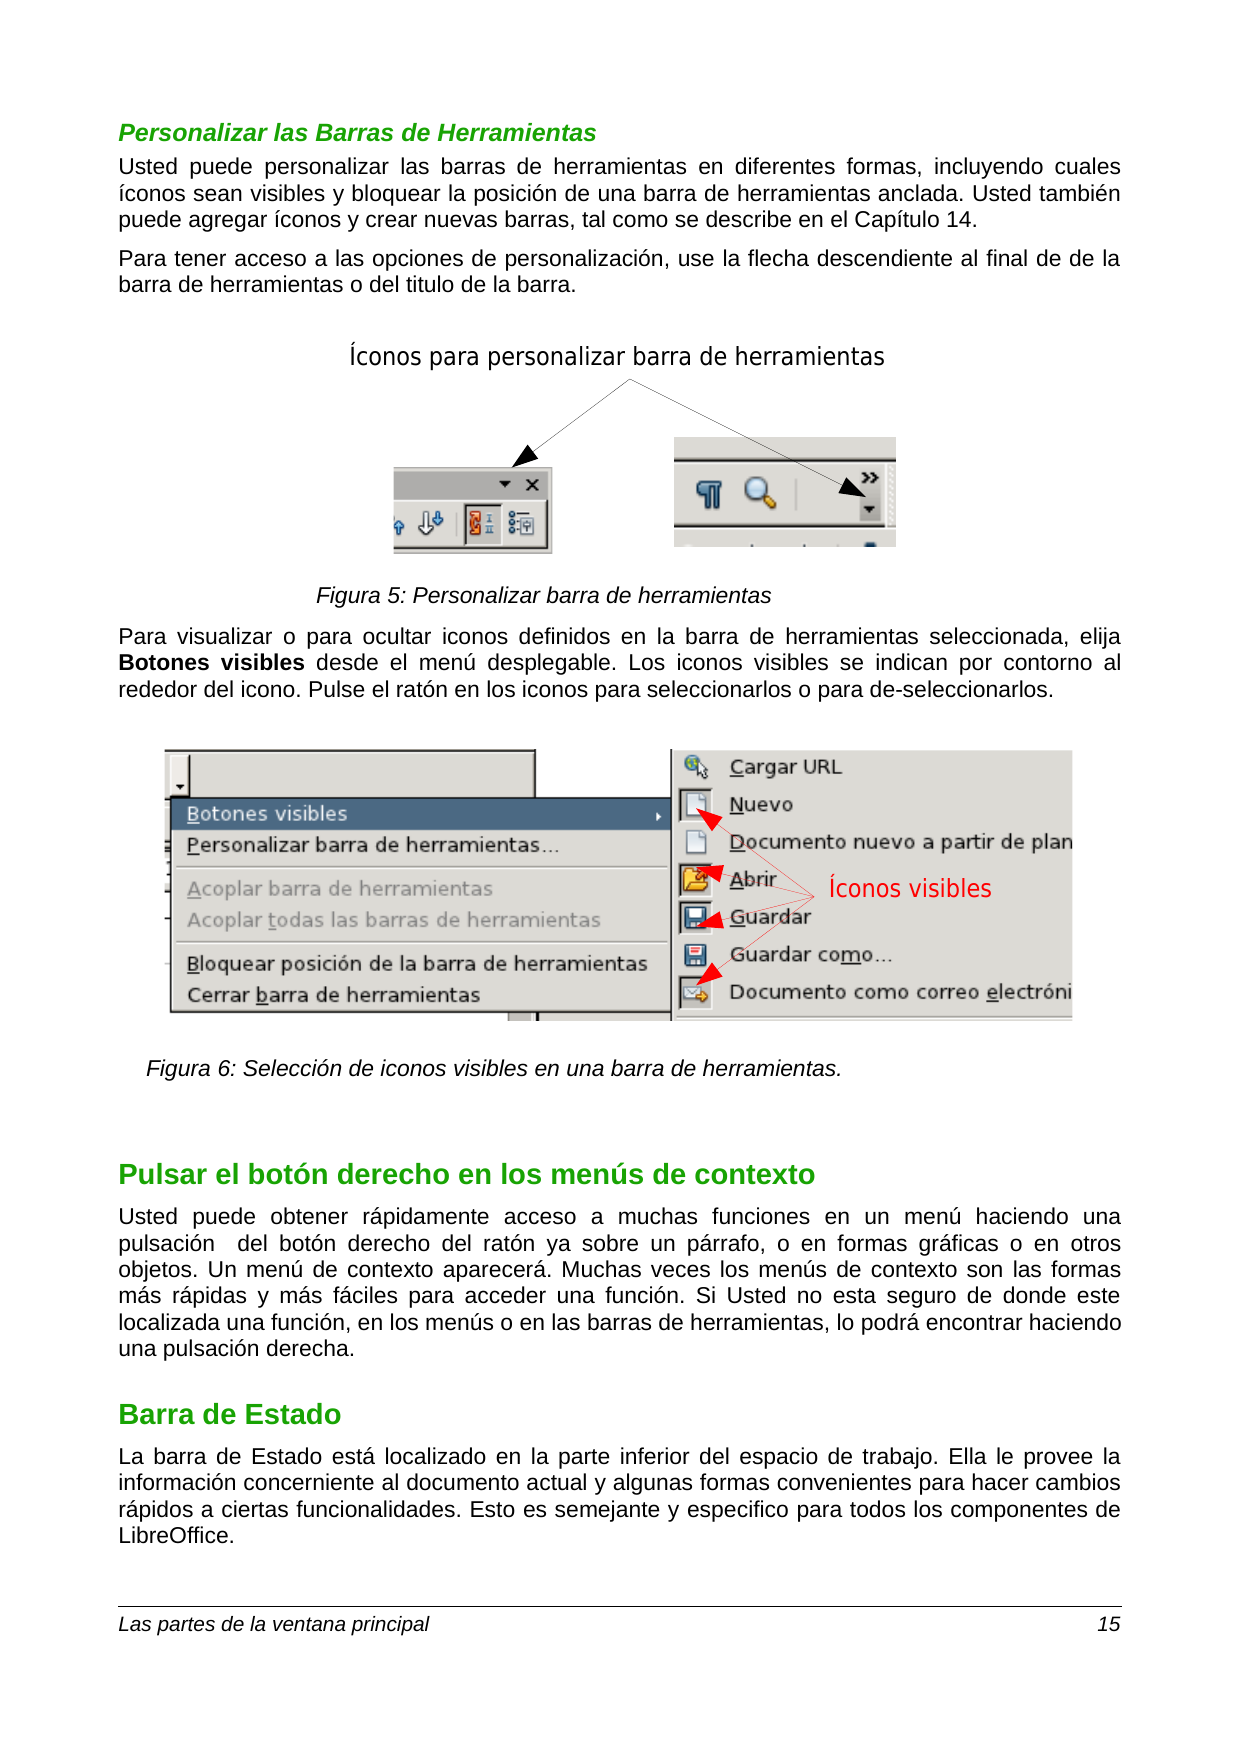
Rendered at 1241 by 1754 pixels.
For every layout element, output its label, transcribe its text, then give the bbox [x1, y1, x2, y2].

text Figura 6: Selección de iconos visibles en una barra de herramientas. [146, 1055, 1094, 1082]
subtitle Pulsar el botón derecho en los menús de contexto [118, 1157, 1122, 1191]
text Para visualizar o para ocultar iconos definidos en la barra de herramientas seleccionada, elija Botones visibles desde el menú desplegable. Los iconos visibles se indican por contorno al rededor del icono. Pulse el ratón en los iconos para seleccionarlos o para de-seleccionarlos. [118, 623, 1122, 702]
subtitle Barra de Estado [118, 1397, 1122, 1430]
text Figura 5: Personalizar barra de herramientas [316, 582, 924, 609]
subtitle Personalizar las Barras de Herramientas [118, 118, 1122, 147]
picture [393, 467, 553, 554]
text Para tener acceso a las opciones de personalización, use la flecha descendiente al final de de la barra de herramientas o del titulo de la barra. [118, 245, 1122, 297]
text La barra de Estado está localizado en la parte inferior del espacio de trabajo. Ella le provee la información concerniente al documento actual y algunas formas convenientes para hacer cambios rápidos a ciertas funcionalidades. Esto es semejante y especifico para todos los componentes de LibreOffice. [118, 1443, 1122, 1548]
text Usted puede obtener rápidamente acceso a muchas funciones en un menú haciendo una pulsación del botón derecho del ratón ya sobre un párrafo, o en formas gráficas o en otros objetos. Un menú de contexto aparecerá. Muchas veces los menús de contexto son las formas más rápidas y más fáciles para acceder una función. Si Usted no esta seguro de donde este localizada una función, en los menús o en las barras de herramientas, lo podrá encontrar haciendo una pulsación derecha. [118, 1203, 1122, 1361]
text Usted puede personalizar las barras de herramientas en diferentes formas, incluyendo cuales íconos sean visibles y bloquear la posición de una barra de herramientas anclada. Usted también puede agregar íconos y crear nuevas barras, tal como se describe en el Capítulo 14. [118, 153, 1122, 232]
picture [164, 749, 1073, 1021]
picture [674, 437, 896, 547]
